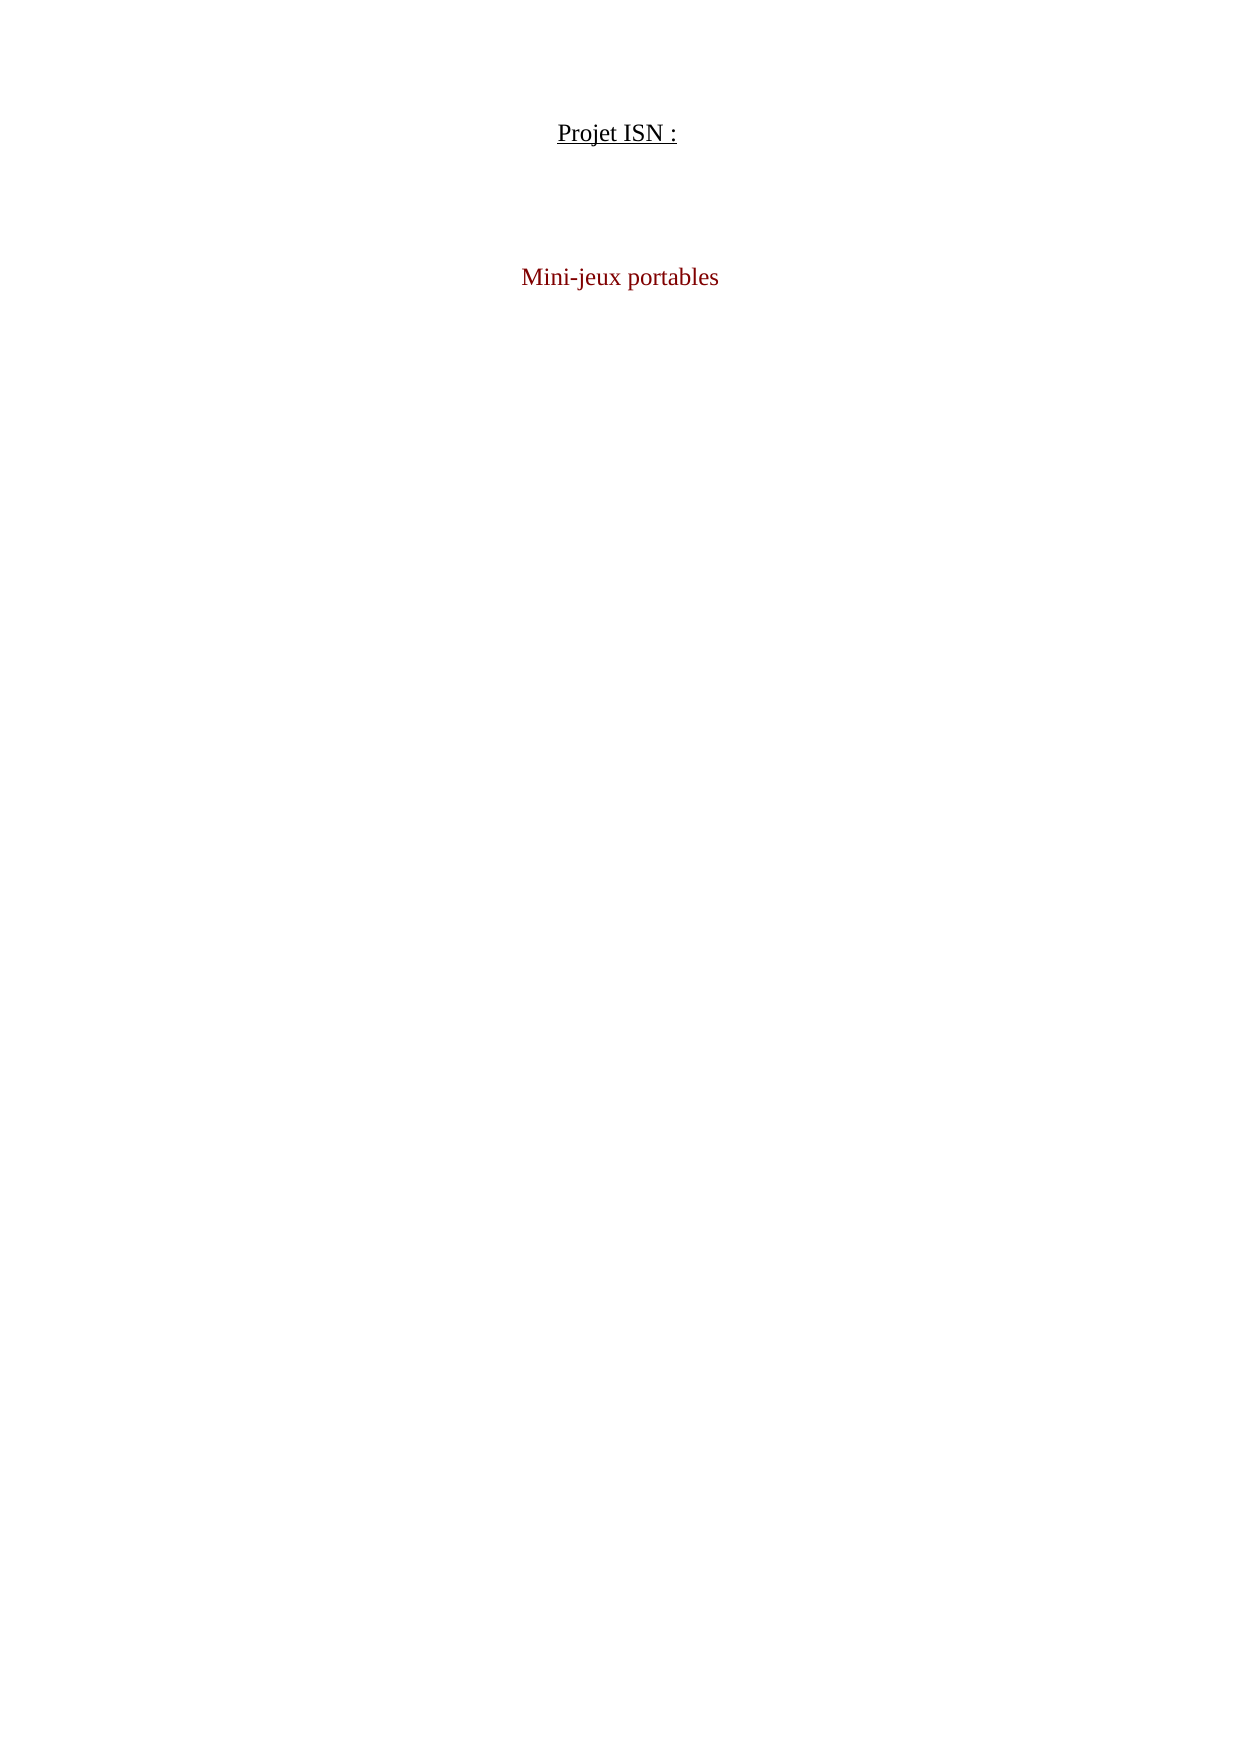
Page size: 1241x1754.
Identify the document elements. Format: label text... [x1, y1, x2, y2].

text Projet ISN : [118, 118, 1122, 147]
text Mini-jeux portables [118, 262, 1122, 291]
